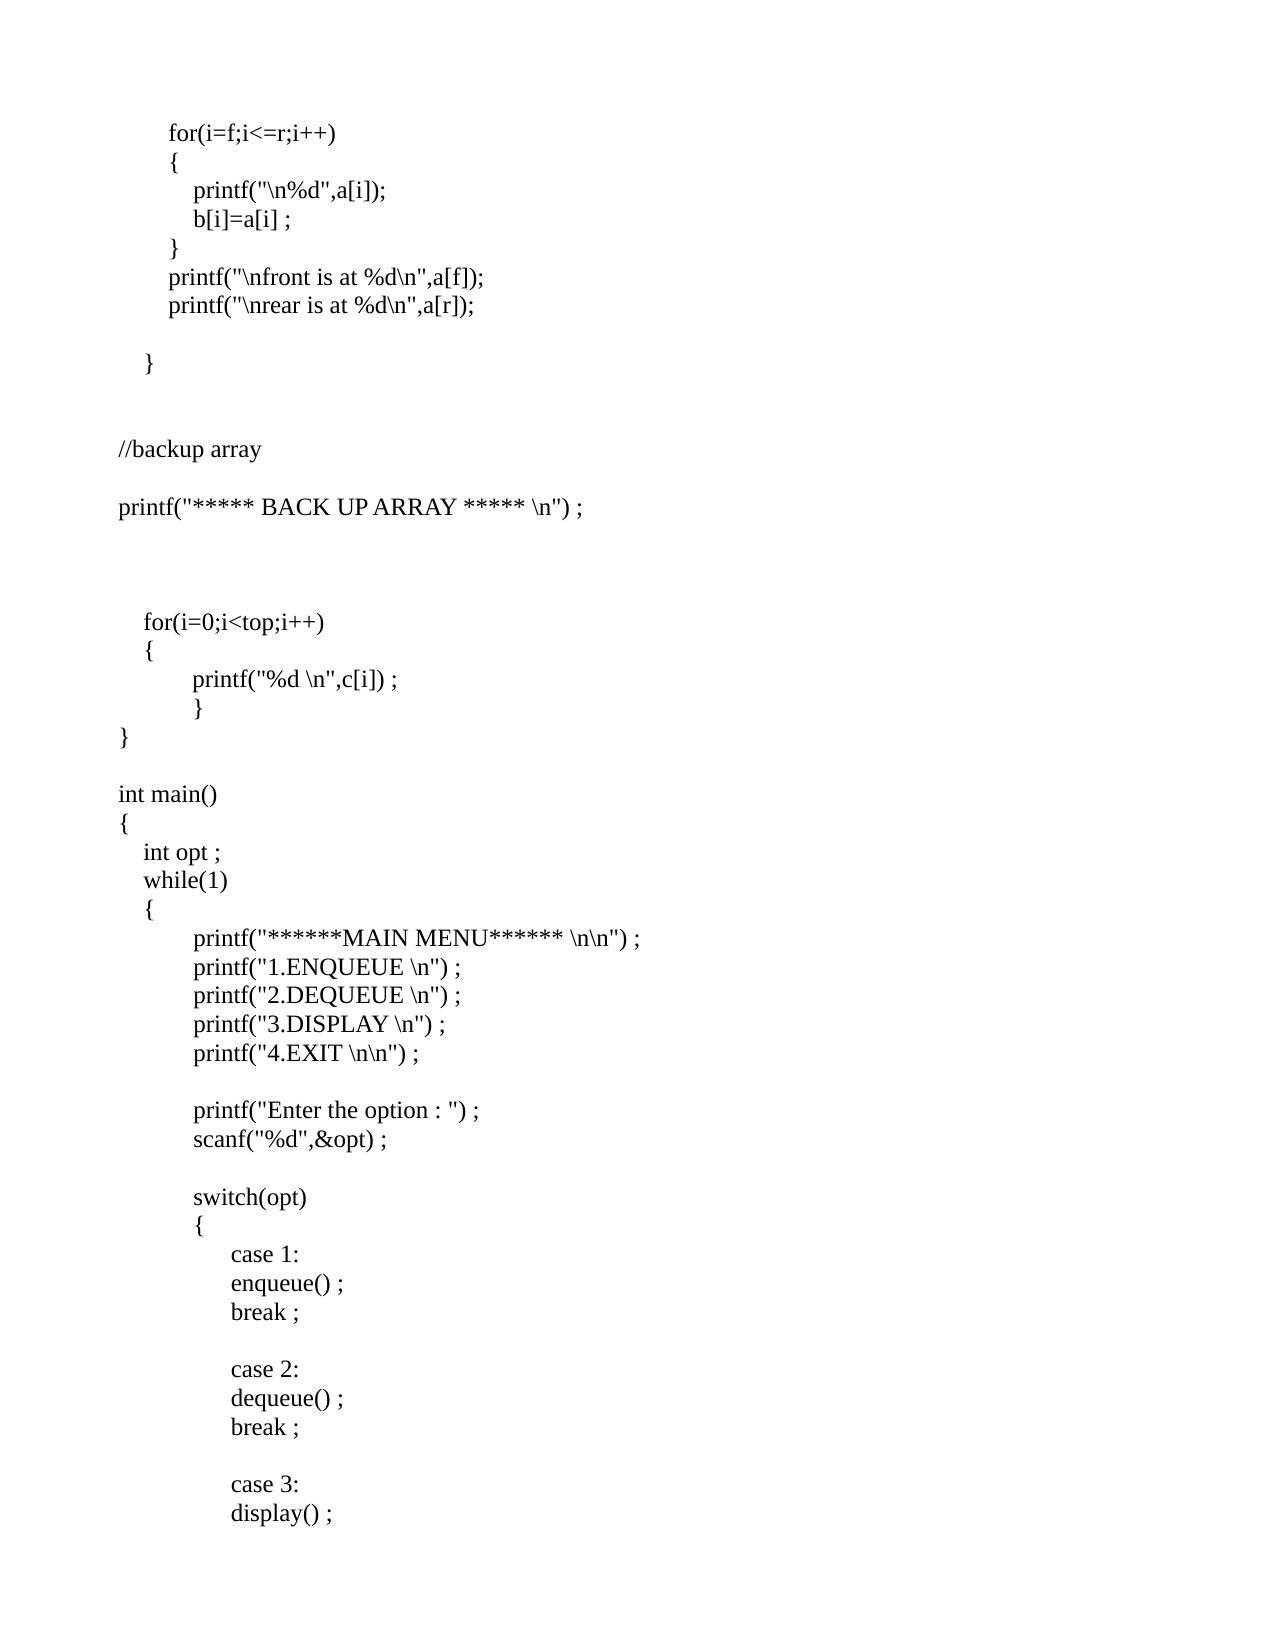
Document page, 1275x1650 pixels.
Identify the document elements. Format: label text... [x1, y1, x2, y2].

text } [118, 693, 1157, 722]
text { [118, 147, 1157, 176]
text case 3: [118, 1469, 1157, 1498]
text { [118, 636, 1157, 664]
text break ; [118, 1297, 1157, 1326]
text } [118, 722, 1157, 751]
text switch(opt) [118, 1182, 1157, 1211]
text printf("***** BACK UP ARRAY ***** \n") ; [118, 492, 1157, 521]
text case 2: [118, 1354, 1157, 1383]
text } [118, 233, 1157, 262]
text printf("\nrear is at %d\n",a[r]); [118, 291, 1157, 319]
text display() ; [118, 1498, 1157, 1527]
text while(1) [118, 866, 1157, 894]
text { [118, 894, 1157, 923]
text printf("2.DEQUEUE \n") ; [118, 981, 1157, 1009]
text { [118, 1211, 1157, 1239]
text case 1: [118, 1239, 1157, 1268]
text dequeue() ; [118, 1383, 1157, 1412]
text } [118, 348, 1157, 377]
text for(i=f;i<=r;i++) [118, 118, 1157, 147]
text break ; [118, 1412, 1157, 1441]
text int opt ; [118, 837, 1157, 866]
text b[i]=a[i] ; [118, 204, 1157, 233]
text for(i=0;i<top;i++) [118, 607, 1157, 636]
text printf("\nfront is at %d\n",a[f]); [118, 262, 1157, 291]
text printf("******MAIN MENU****** \n\n") ; [118, 923, 1157, 952]
text printf("4.EXIT \n\n") ; [118, 1038, 1157, 1067]
text enqueue() ; [118, 1268, 1157, 1297]
text printf("%d \n",c[i]) ; [118, 664, 1157, 693]
text scanf("%d",&opt) ; [118, 1124, 1157, 1153]
text //backup array [118, 434, 1157, 463]
text int main() [118, 779, 1157, 808]
text printf("3.DISPLAY \n") ; [118, 1009, 1157, 1038]
text { [118, 808, 1157, 837]
text printf("Enter the option : ") ; [118, 1096, 1157, 1124]
text printf("\n%d",a[i]); [118, 176, 1157, 204]
text printf("1.ENQUEUE \n") ; [118, 952, 1157, 981]
